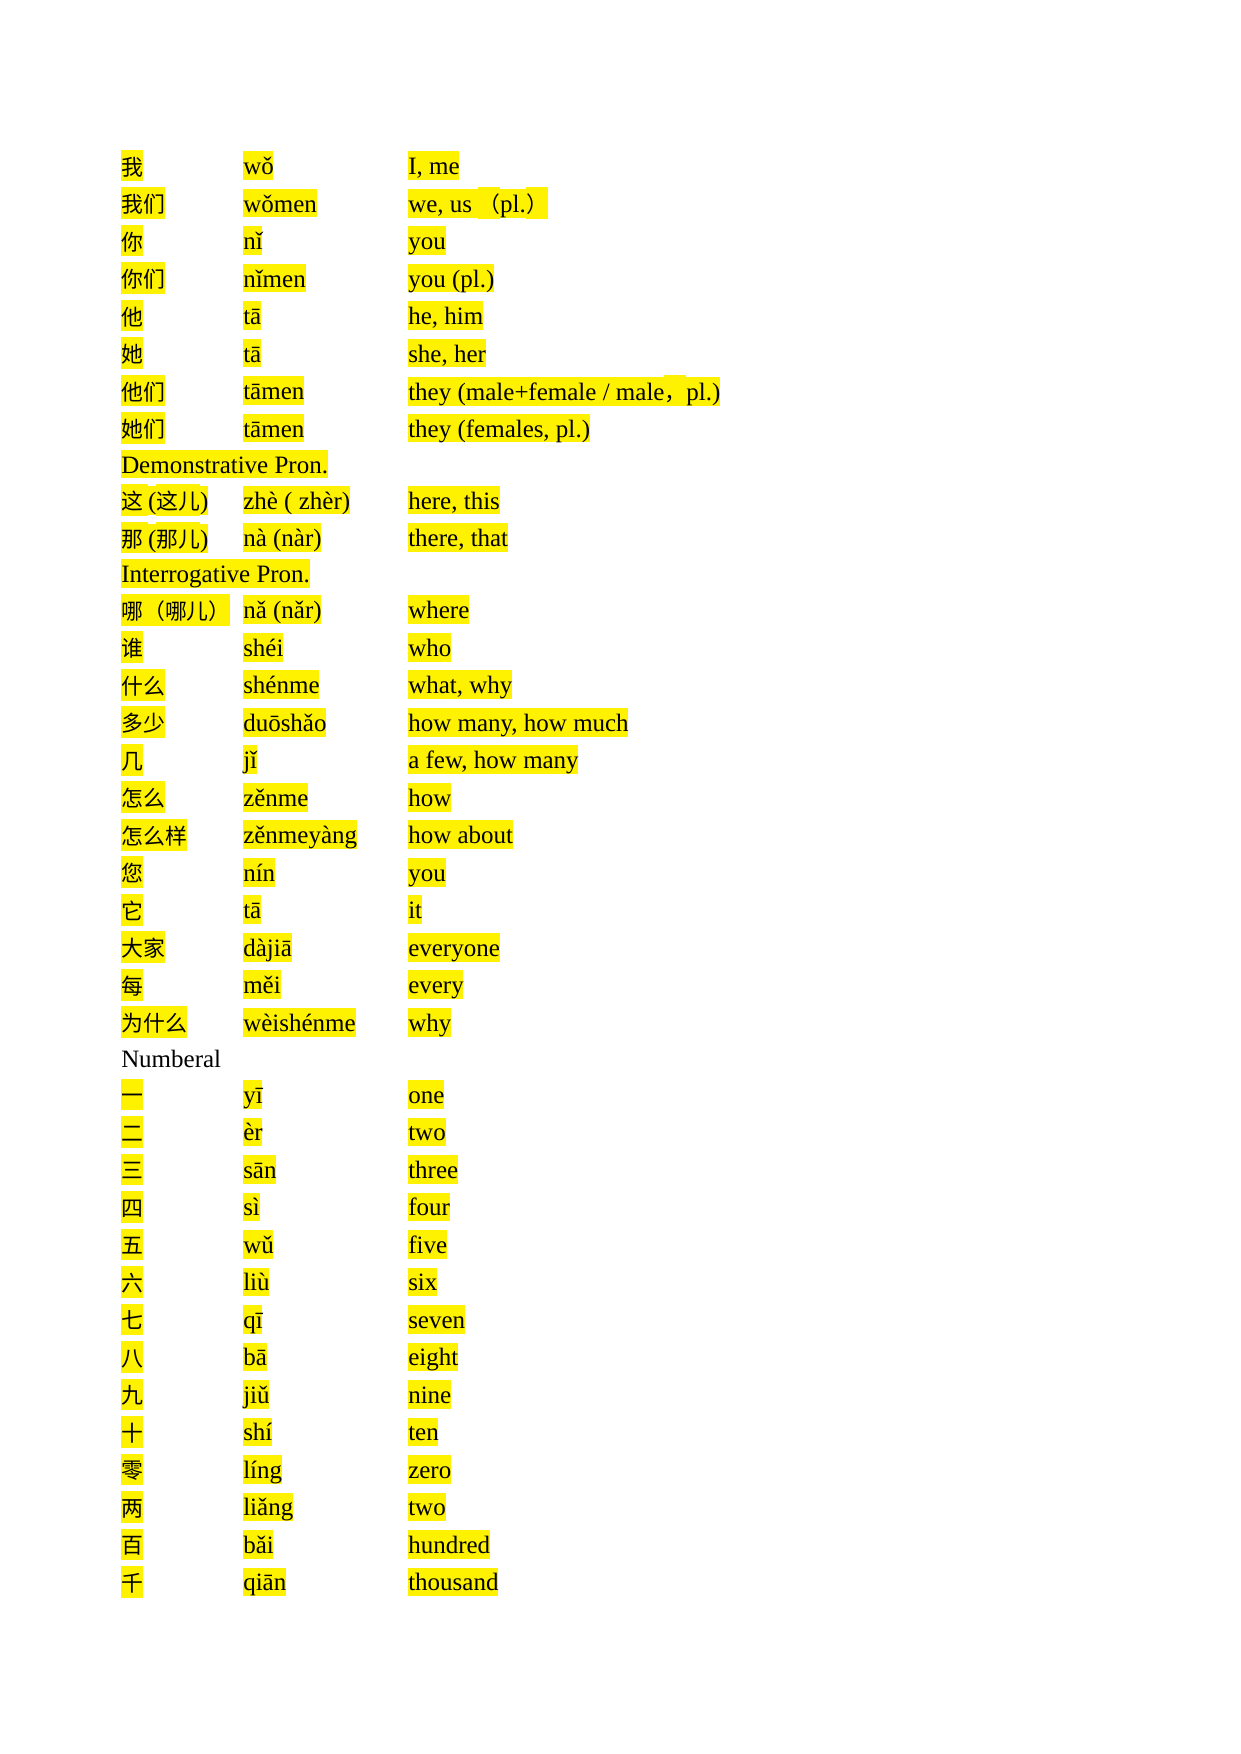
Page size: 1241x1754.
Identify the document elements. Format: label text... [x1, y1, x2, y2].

table_cell jiǔ [240, 1376, 405, 1413]
table_cell five [405, 1226, 731, 1263]
table_cell 八 [118, 1338, 240, 1376]
table_cell zhè ( zhèr) [240, 481, 405, 519]
table_header I, me [405, 147, 731, 184]
table_cell èr [240, 1113, 405, 1151]
table_cell 七 [118, 1301, 240, 1338]
table_cell every [405, 966, 731, 1003]
table_cell 九 [118, 1376, 240, 1413]
table_cell zero [405, 1451, 731, 1488]
table_cell 怎么 [118, 779, 240, 816]
table_cell tā [240, 297, 405, 334]
table_cell thousand [405, 1563, 731, 1601]
table_cell 二 [118, 1113, 240, 1151]
table_cell one [405, 1076, 731, 1113]
table_cell you (pl.) [405, 259, 731, 297]
table_cell 我们 [118, 184, 240, 222]
table_cell why [405, 1004, 731, 1041]
table_cell 她们 [118, 409, 240, 447]
table_cell hundred [405, 1526, 731, 1563]
table_header 我 [118, 147, 240, 184]
table_cell seven [405, 1301, 731, 1338]
table_cell jǐ [240, 741, 405, 778]
table_cell 十 [118, 1413, 240, 1451]
table_cell yī [240, 1076, 405, 1113]
table_cell 什么 [118, 666, 240, 703]
table_cell where [405, 591, 731, 628]
table_cell tāmen [240, 372, 405, 409]
table_cell líng [240, 1451, 405, 1488]
table_cell duōshǎo [240, 704, 405, 741]
table_cell 多少 [118, 704, 240, 741]
table_cell four [405, 1188, 731, 1226]
table_cell 您 [118, 854, 240, 891]
table_cell zěnmeyàng [240, 816, 405, 853]
table_cell 四 [118, 1188, 240, 1226]
table_cell tā [240, 891, 405, 928]
table_cell 怎么样 [118, 816, 240, 853]
table_cell two [405, 1113, 731, 1151]
table_cell it [405, 891, 731, 928]
table_cell 三 [118, 1151, 240, 1188]
table_cell 两 [118, 1488, 240, 1526]
table_cell wǒmen [240, 184, 405, 222]
table_cell 每 [118, 966, 240, 1003]
table_cell 五 [118, 1226, 240, 1263]
table_cell 那 (那儿) [118, 519, 240, 556]
table_cell there, that [405, 519, 731, 556]
table_cell 谁 [118, 629, 240, 666]
table_cell 大家 [118, 929, 240, 966]
table_cell wèishénme [240, 1004, 405, 1041]
table_cell they (male+female / male，pl.) [405, 372, 731, 409]
table_cell 她 [118, 334, 240, 372]
table_cell dàjiā [240, 929, 405, 966]
table_cell what, why [405, 666, 731, 703]
table_cell who [405, 629, 731, 666]
table_cell bǎi [240, 1526, 405, 1563]
table_cell qī [240, 1301, 405, 1338]
table_cell Interrogative Pron. [118, 556, 731, 591]
table_cell 你们 [118, 259, 240, 297]
table_cell 哪（哪儿） [118, 591, 240, 628]
table_cell 百 [118, 1526, 240, 1563]
table_cell qiān [240, 1563, 405, 1601]
table_cell how many, how much [405, 704, 731, 741]
table_cell 千 [118, 1563, 240, 1601]
table_cell three [405, 1151, 731, 1188]
table_cell two [405, 1488, 731, 1526]
table_cell 它 [118, 891, 240, 928]
table_cell she, her [405, 334, 731, 372]
table_cell shéi [240, 629, 405, 666]
table_cell 一 [118, 1076, 240, 1113]
table_cell he, him [405, 297, 731, 334]
table_cell tāmen [240, 409, 405, 447]
table_cell 这 (这儿) [118, 481, 240, 519]
table_cell 为什么 [118, 1004, 240, 1041]
table_cell nǐ [240, 222, 405, 259]
table_cell 他 [118, 297, 240, 334]
table_cell nine [405, 1376, 731, 1413]
table_cell here, this [405, 481, 731, 519]
table_cell zěnme [240, 779, 405, 816]
table_cell 你 [118, 222, 240, 259]
table_cell liù [240, 1263, 405, 1301]
table_cell we, us （pl.） [405, 184, 731, 222]
table_cell you [405, 854, 731, 891]
table_cell Demonstrative Pron. [118, 447, 731, 481]
table_cell 他们 [118, 372, 240, 409]
table_cell sān [240, 1151, 405, 1188]
table_cell sì [240, 1188, 405, 1226]
table_cell everyone [405, 929, 731, 966]
table_cell liǎng [240, 1488, 405, 1526]
table_cell nǐmen [240, 259, 405, 297]
table_cell a few, how many [405, 741, 731, 778]
table_cell shénme [240, 666, 405, 703]
table_cell nín [240, 854, 405, 891]
table_cell bā [240, 1338, 405, 1376]
table_cell they (females, pl.) [405, 409, 731, 447]
table_cell six [405, 1263, 731, 1301]
table_cell tā [240, 334, 405, 372]
table_cell eight [405, 1338, 731, 1376]
table_cell 六 [118, 1263, 240, 1301]
table_cell you [405, 222, 731, 259]
table_cell měi [240, 966, 405, 1003]
table_cell 零 [118, 1451, 240, 1488]
table_cell Numberal [118, 1041, 731, 1076]
table_cell how [405, 779, 731, 816]
table_cell 几 [118, 741, 240, 778]
table_cell nǎ (nǎr) [240, 591, 405, 628]
table_cell wǔ [240, 1226, 405, 1263]
table_cell nà (nàr) [240, 519, 405, 556]
table_cell how about [405, 816, 731, 853]
table_cell ten [405, 1413, 731, 1451]
table_header wǒ [240, 147, 405, 184]
table_cell shí [240, 1413, 405, 1451]
